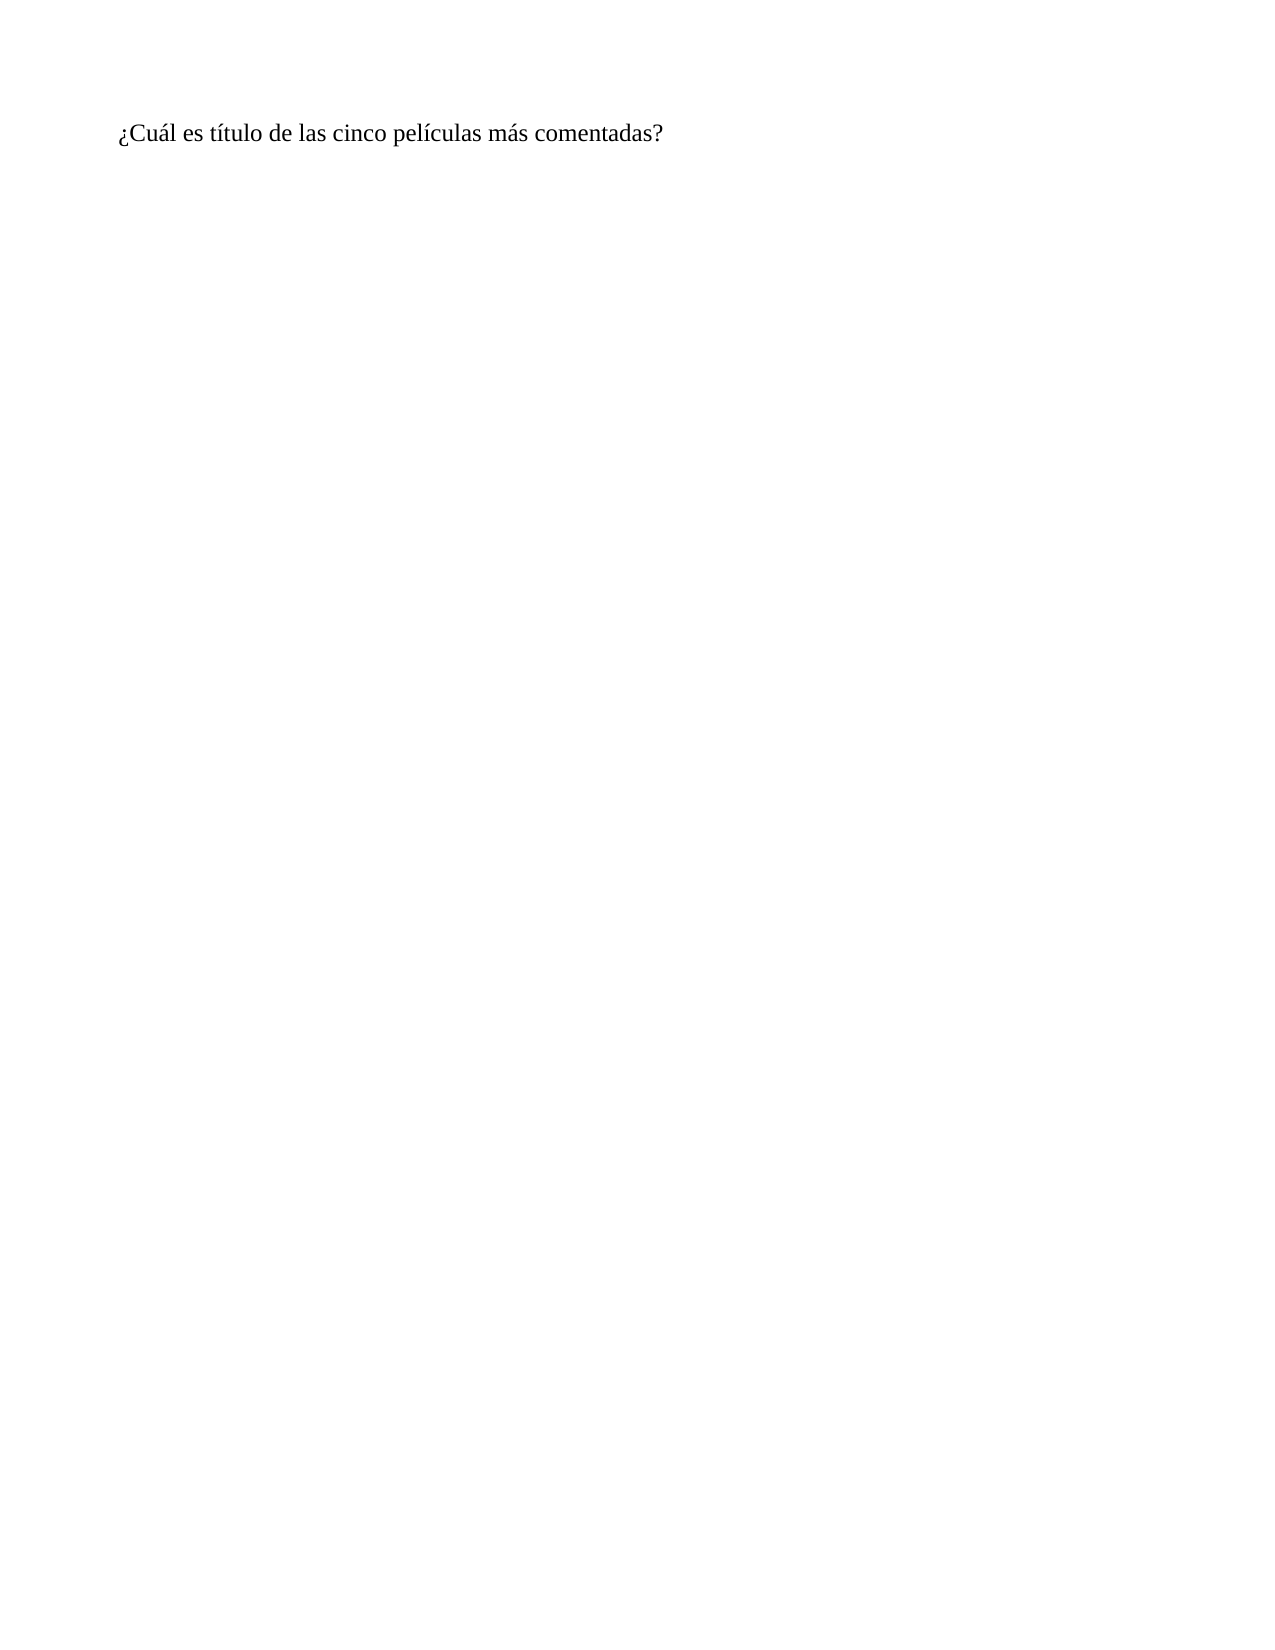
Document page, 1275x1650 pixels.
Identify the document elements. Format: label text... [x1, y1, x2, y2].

text ¿Cuál es título de las cinco películas más comentadas? [118, 118, 1157, 147]
